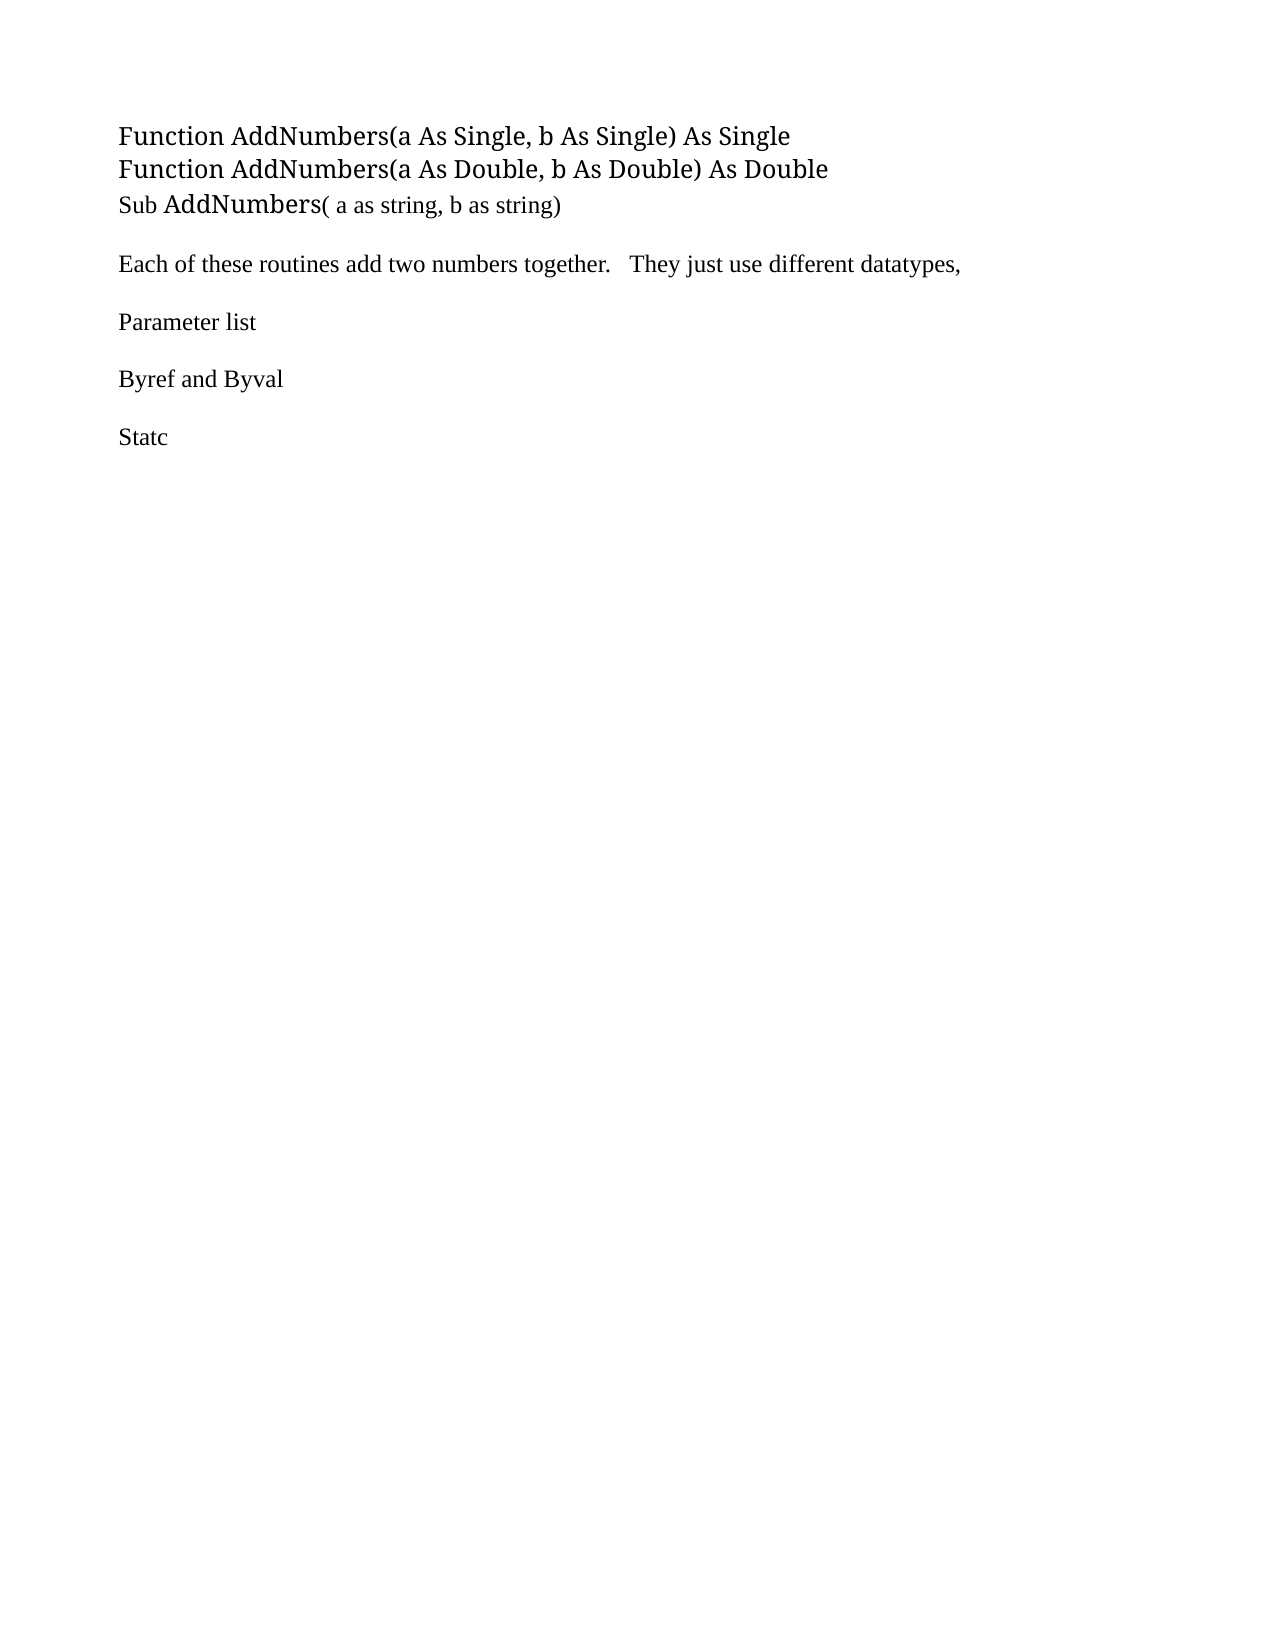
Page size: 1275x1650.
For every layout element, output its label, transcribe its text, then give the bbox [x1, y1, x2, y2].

text Function AddNumbers(a As Double, b As Double) As Double [118, 152, 1157, 186]
text Byref and Byval [118, 364, 1157, 393]
text Sub AddNumbers( a as string, b as string) [118, 186, 1157, 220]
text Function AddNumbers(a As Single, b As Single) As Single [118, 118, 1157, 152]
text Parameter list [118, 307, 1157, 335]
text Each of these routines add two numbers together. They just use different datatypes, [118, 249, 1157, 278]
text Statc [118, 422, 1157, 450]
